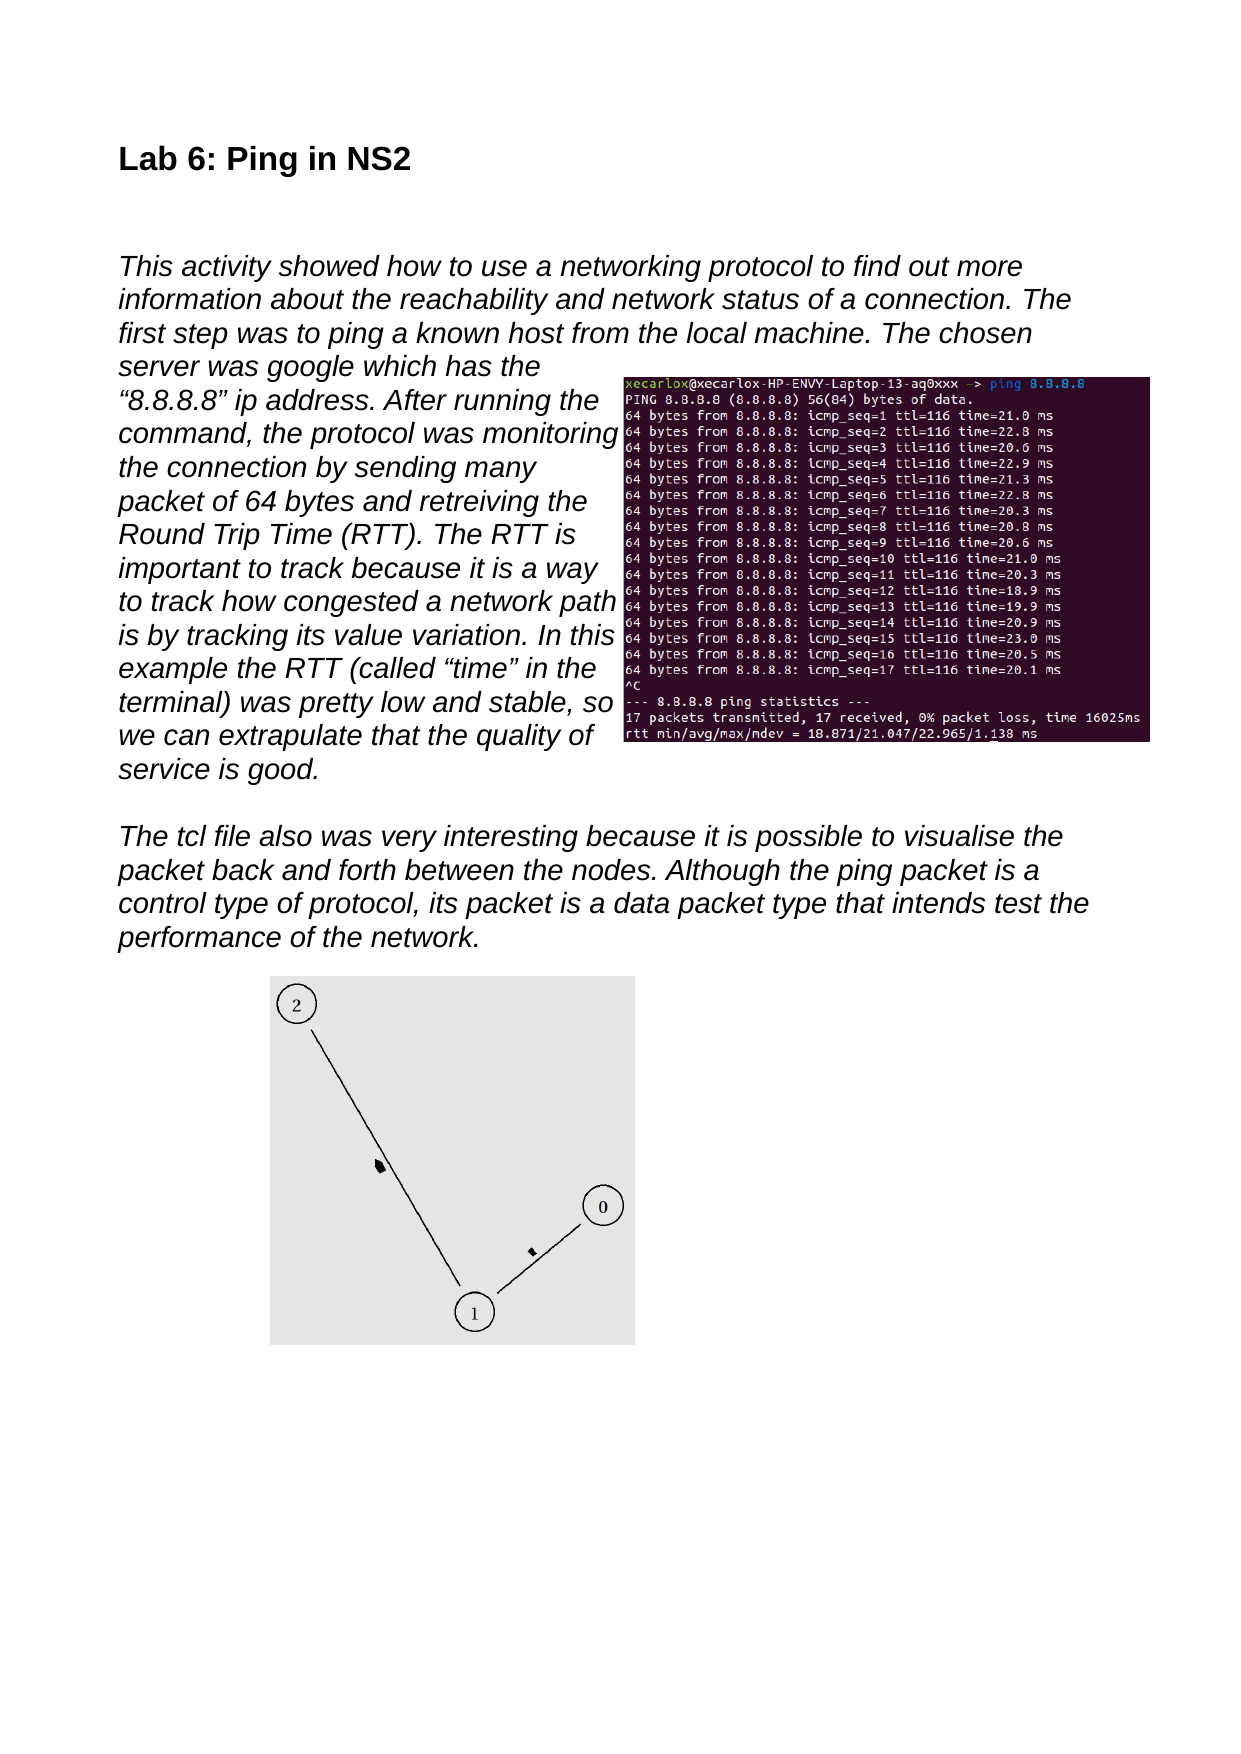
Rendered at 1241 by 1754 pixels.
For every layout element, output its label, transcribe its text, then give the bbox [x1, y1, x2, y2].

picture [269, 976, 636, 1345]
subtitle Lab 6: Ping in NS2 [118, 139, 1122, 178]
picture [623, 377, 1150, 742]
text This activity showed how to use a networking protocol to find out more information about the reachability and network status of a connection. The first step was to ping a known host from the local machine. The chosen server was google which has the “8.8.8.8” ip address. After running the command, the protocol was monitoring the connection by sending many packet of 64 bytes and retreiving the Round Trip Time (RTT). The RTT is important to track because it is a way to track how congested a network path is by tracking its value variation. In this example the RTT (called “time” in the terminal) was pretty low and stable, so we can extrapulate that the quality of service is good. [118, 249, 1122, 785]
text The tcl file also was very interesting because it is possible to visualise the packet back and forth between the nodes. Although the ping packet is a control type of protocol, its packet is a data packet type that intends test the performance of the network. [118, 819, 1122, 953]
